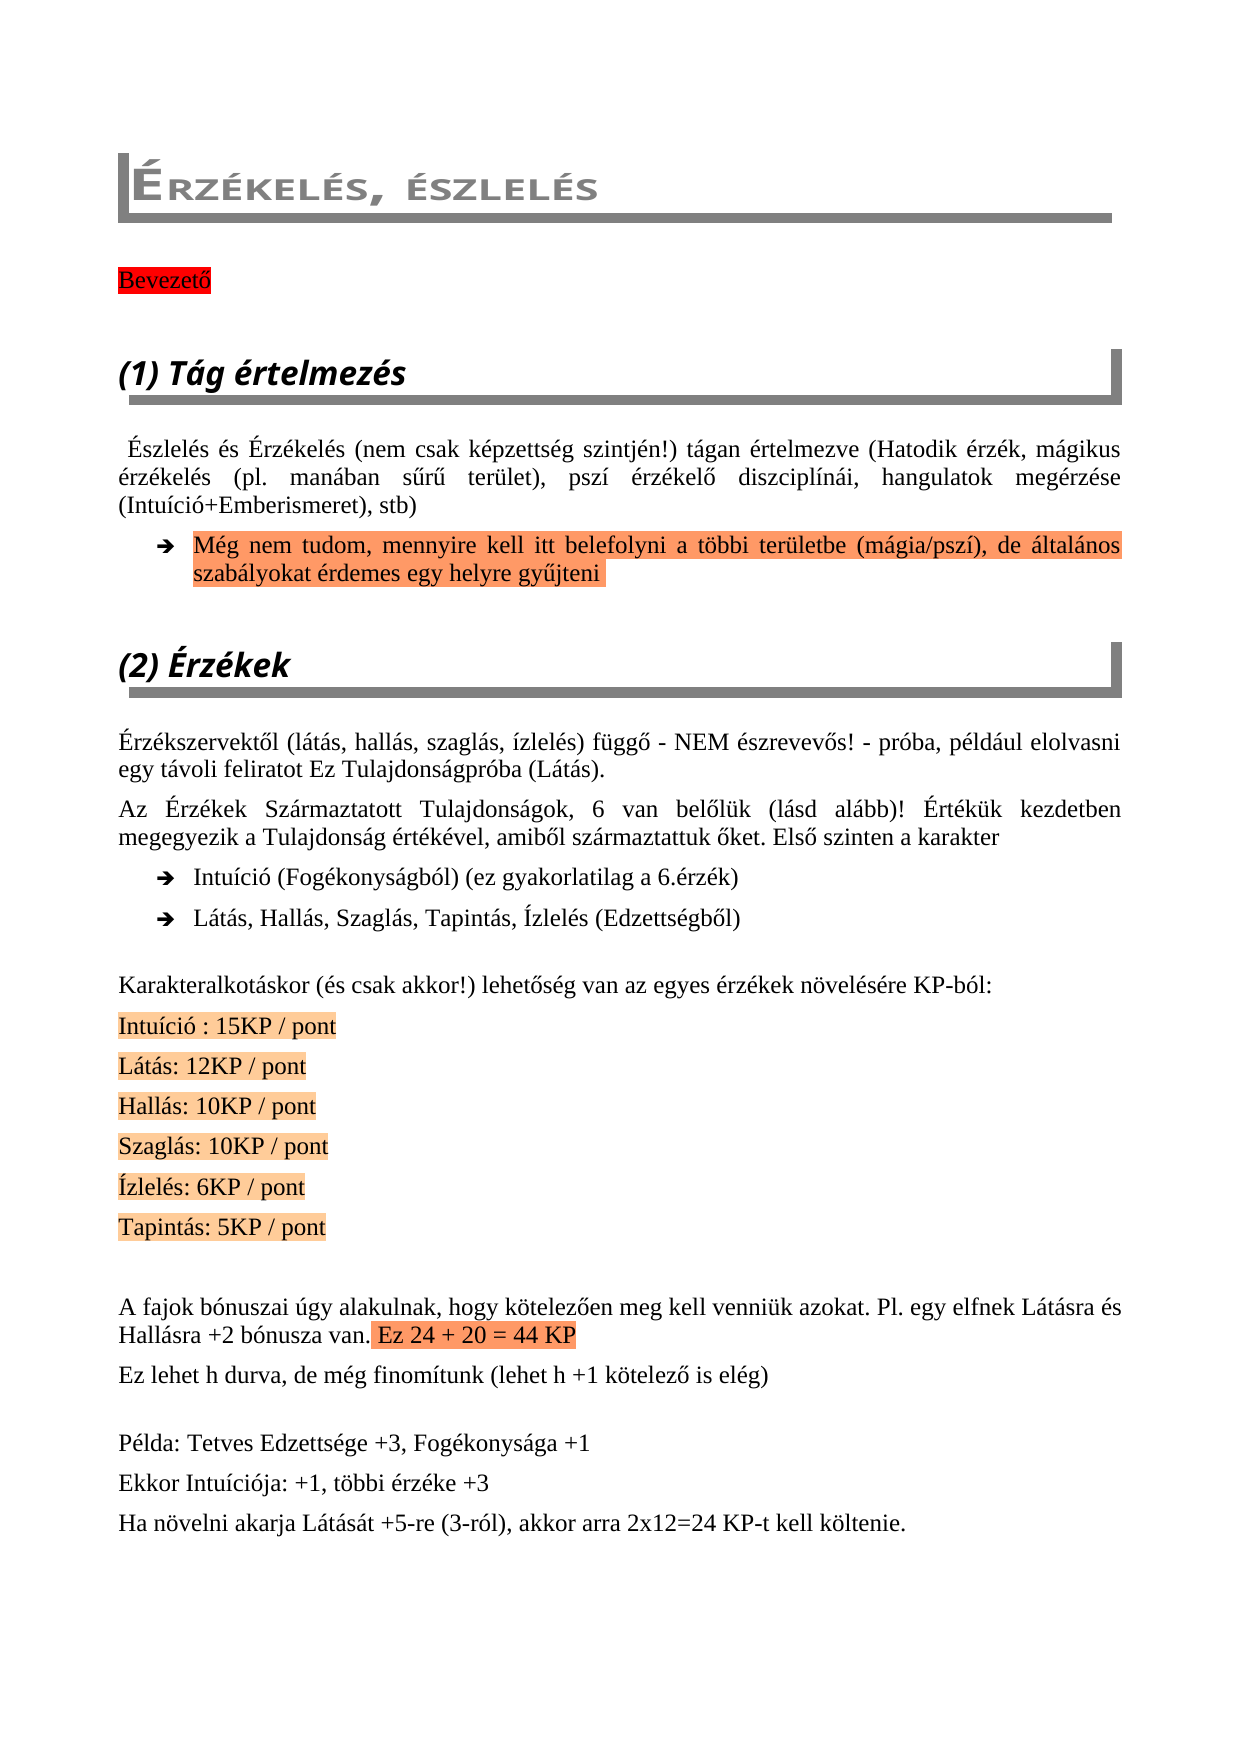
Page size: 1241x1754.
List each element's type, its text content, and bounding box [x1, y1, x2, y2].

text A fajok bónuszai úgy alakulnak, hogy kötelezően meg kell venniük azokat. Pl. egy elfnek Látásra és Hallásra +2 bónusza van. Ez 24 + 20 = 44 KP [118, 1293, 1122, 1349]
subtitle (1) Tág értelmezés [118, 349, 1111, 395]
text Hallás: 10KP / pont [118, 1092, 1122, 1120]
text Bevezető [118, 267, 1122, 294]
text Ha növelni akarja Látását +5-re (3-ról), akkor arra 2x12=24 KP-t kell költenie. [118, 1509, 1122, 1537]
subtitle (2) Érzékek [118, 642, 1111, 687]
list Intuíció (Fogékonyságból) (ez gyakorlatilag a 6.érzék) [156, 863, 1122, 891]
text Karakteralkotáskor (és csak akkor!) lehetőség van az egyes érzékek növelésére KP-ból: [118, 944, 1122, 999]
text Ez lehet h durva, de még finomítunk (lehet h +1 kötelező is elég) [118, 1361, 1122, 1389]
text Az Érzékek Származtatott Tulajdonságok, 6 van belőlük (lásd alább)! Értékük kezdetben megegyezik a Tulajdonság értékével, amiből származtattuk őket. Első szinten a karakter [118, 796, 1122, 851]
text Ízlelés: 6KP / pont [118, 1173, 1122, 1200]
text Példa: Tetves Edzettsége +3, Fogékonysága +1 [118, 1401, 1122, 1457]
text Látás: 12KP / pont [118, 1052, 1122, 1080]
list Látás, Hallás, Szaglás, Tapintás, Ízlelés (Edzettségből) [156, 904, 1122, 931]
text Észlelés és Érzékelés (nem csak képzettség szintjén!) tágan értelmezve (Hatodik érzék, mágikus érzékelés (pl. manában sűrű terület), pszí érzékelő diszciplínái, hangulatok megérzése (Intuíció+Emberismeret), stb) [118, 436, 1122, 519]
text Ekkor Intuíciója: +1, többi érzéke +3 [118, 1469, 1122, 1497]
list Még nem tudom, mennyire kell itt belefolyni a többi területbe (mágia/pszí), de általános szabályokat érdemes egy helyre gyűjteni [156, 531, 1122, 587]
text Tapintás: 5KP / pont [118, 1213, 1122, 1241]
text Szaglás: 10KP / pont [118, 1132, 1122, 1160]
text Érzékszervektől (látás, hallás, szaglás, ízlelés) függő - NEM észrevevős! - próba, például elolvasni egy távoli feliratot Ez Tulajdonságpróba (Látás). [118, 728, 1122, 783]
subtitle Érzékelés, észlelés [129, 153, 1122, 213]
text Intuíció : 15KP / pont [118, 1012, 1122, 1039]
